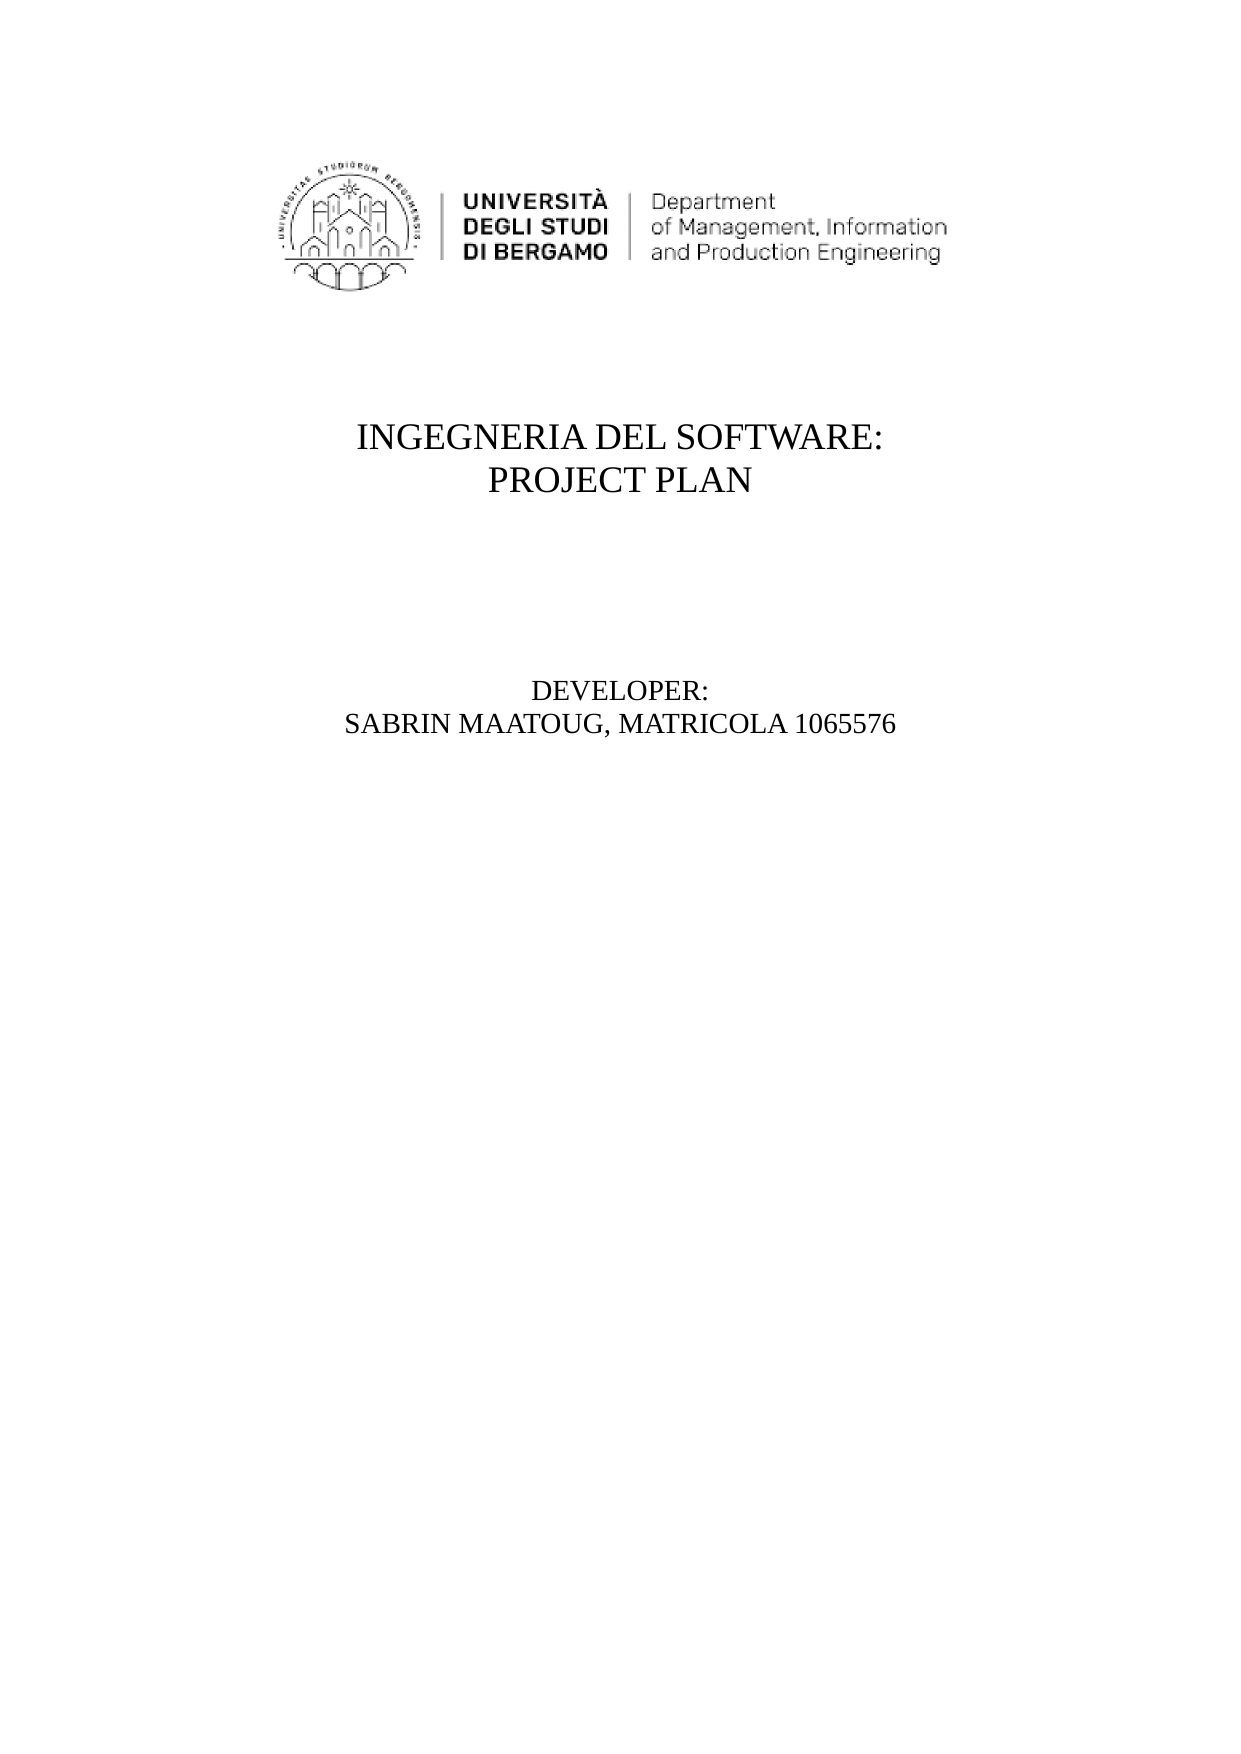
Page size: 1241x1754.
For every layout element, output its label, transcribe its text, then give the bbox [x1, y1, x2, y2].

text PROJECT PLAN [118, 457, 1122, 500]
picture [127, 134, 1108, 166]
text SABRIN MAATOUG, MATRICOLA 1065576 [118, 706, 1122, 740]
text DEVELOPER: [118, 673, 1122, 706]
text INGEGNERIA DEL SOFTWARE: [118, 414, 1122, 457]
